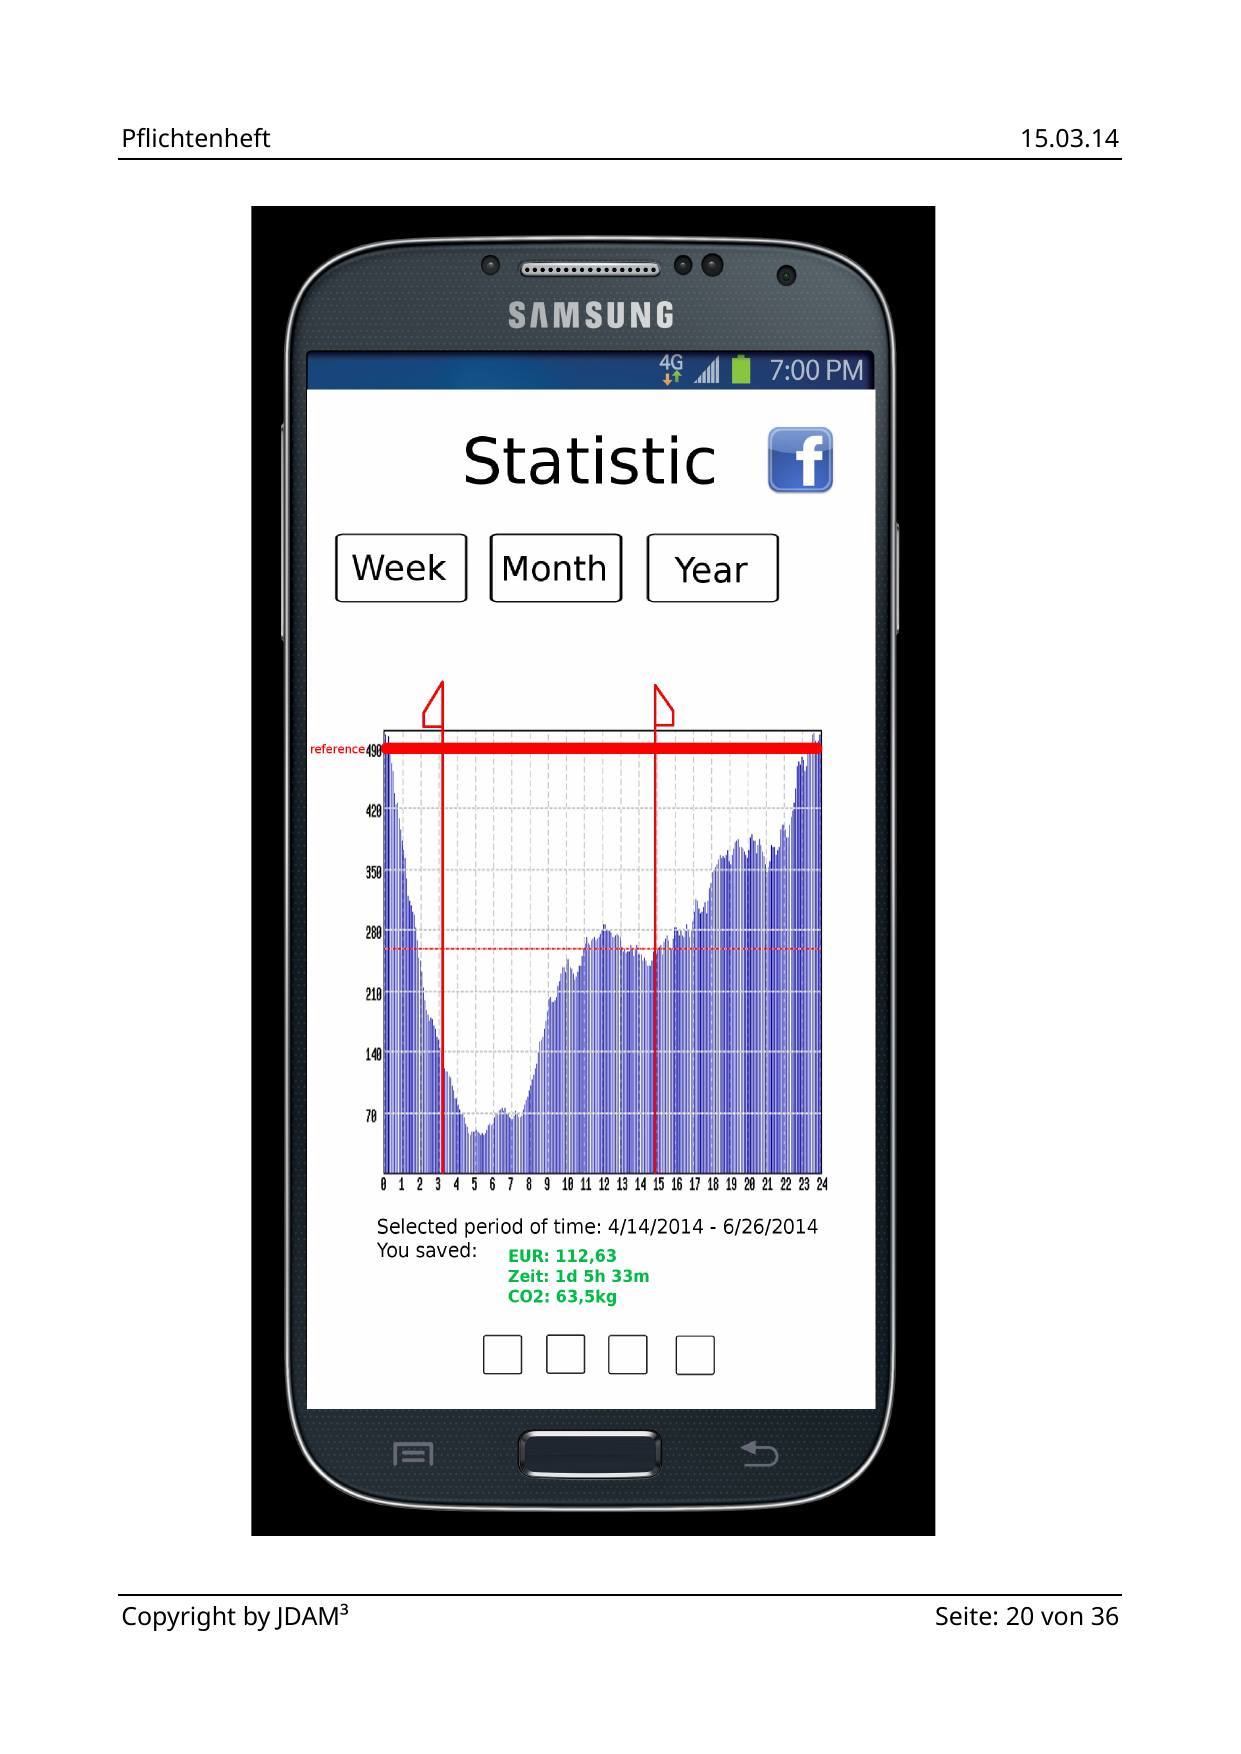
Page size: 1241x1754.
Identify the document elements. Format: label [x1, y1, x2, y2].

picture [251, 206, 936, 1536]
